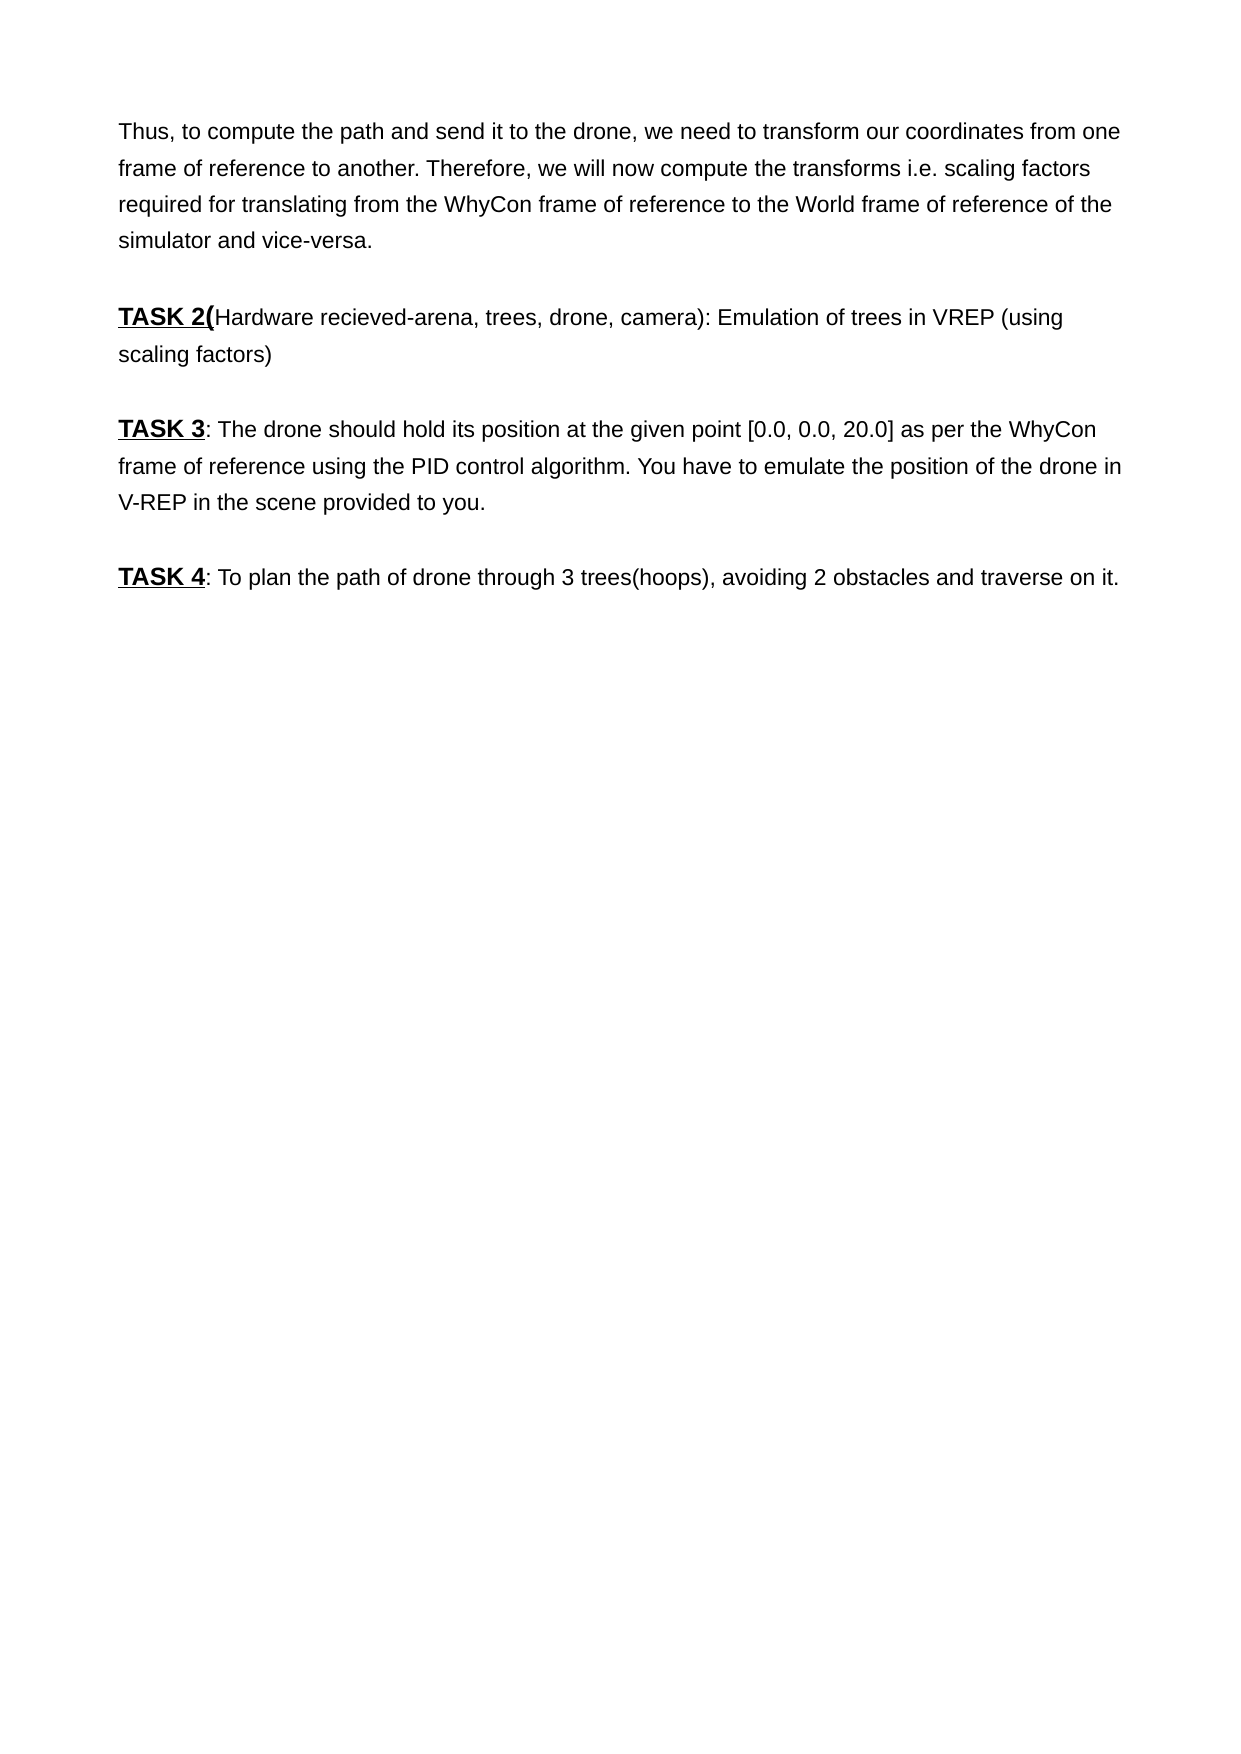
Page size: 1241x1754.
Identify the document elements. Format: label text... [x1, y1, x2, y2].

text TASK 2(Hardware recieved-arena, trees, drone, camera): Emulation of trees in VREP (using scaling factors) [118, 300, 1122, 367]
text Thus, to compute the path and send it to the drone, we need to transform our coordinates from one frame of reference to another. Therefore, we will now compute the transforms i.e. scaling factors required for translating from the WhyCon frame of reference to the World frame of reference of the simulator and vice-versa. [118, 118, 1122, 253]
text TASK 4: To plan the path of drone through 3 trees(hoops), avoiding 2 obstacles and traverse on it. [118, 562, 1122, 590]
text TASK 3: The drone should hold its position at the given point [0.0, 0.0, 20.0] as per the WhyCon frame of reference using the PID control algorithm. You have to emulate the position of the drone in V-REP in the scene provided to you. [118, 414, 1122, 515]
